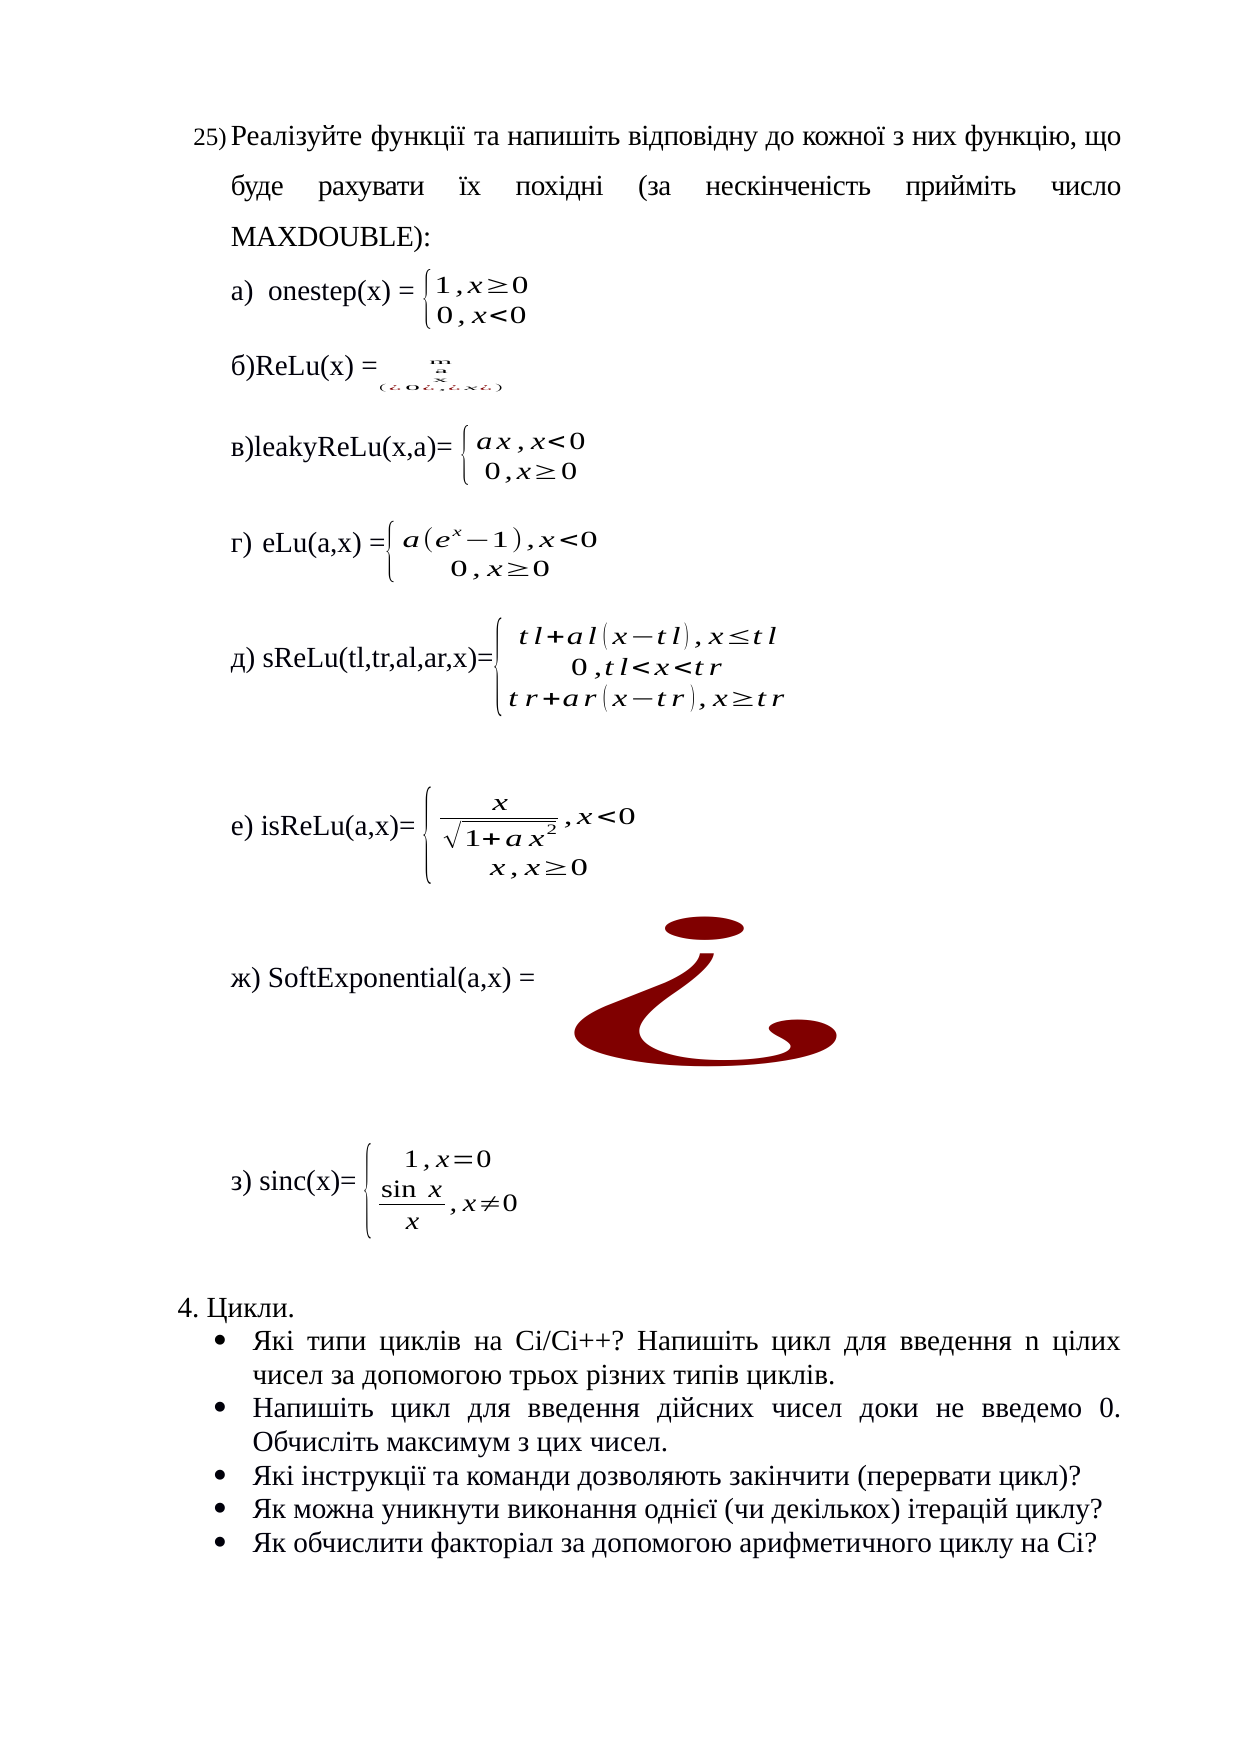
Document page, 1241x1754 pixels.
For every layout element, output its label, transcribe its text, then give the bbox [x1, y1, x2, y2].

text з) sinc(x)= [231, 1141, 1122, 1239]
text а) onestep(x) = [231, 269, 1122, 332]
text б)ReLu(x) = [231, 348, 1122, 393]
text д) sReLu(tl,tr,al,ar,x)= [231, 617, 1122, 718]
list Як обчислити факторіал за допомогою арифметичного циклу на Сі? [215, 1525, 1122, 1558]
text в)leakyReLu(x,a)= [231, 425, 1122, 488]
list Як можна уникнути виконання однієї (чи декількох) ітерацій циклу? [215, 1491, 1122, 1525]
text г) eLu(a,x) = [231, 520, 1122, 584]
text ж) SoftExponential(a,x) = [231, 902, 1122, 1074]
list Які типи циклів на Сі/Сі++? Напишіть цикл для введення n цілих чисел за допомогою трьох різних типів циклів. [215, 1323, 1122, 1390]
list Напишіть цикл для введення дійсних чисел доки не введемо 0. Обчисліть максимум з цих чисел. [215, 1390, 1122, 1458]
text е) isReLu(a,x)= [231, 785, 1122, 885]
list Які інструкції та команди дозволяють закінчити (перервати цикл)? [215, 1458, 1122, 1491]
list Реалізуйте функції та напишіть відповідну до кожної з них функцію, що буде рахувати їх похідні (за нескінченість прийміть число MAXDOUBLE): [193, 118, 1122, 252]
text 4. Цикли. [136, 1290, 1122, 1323]
